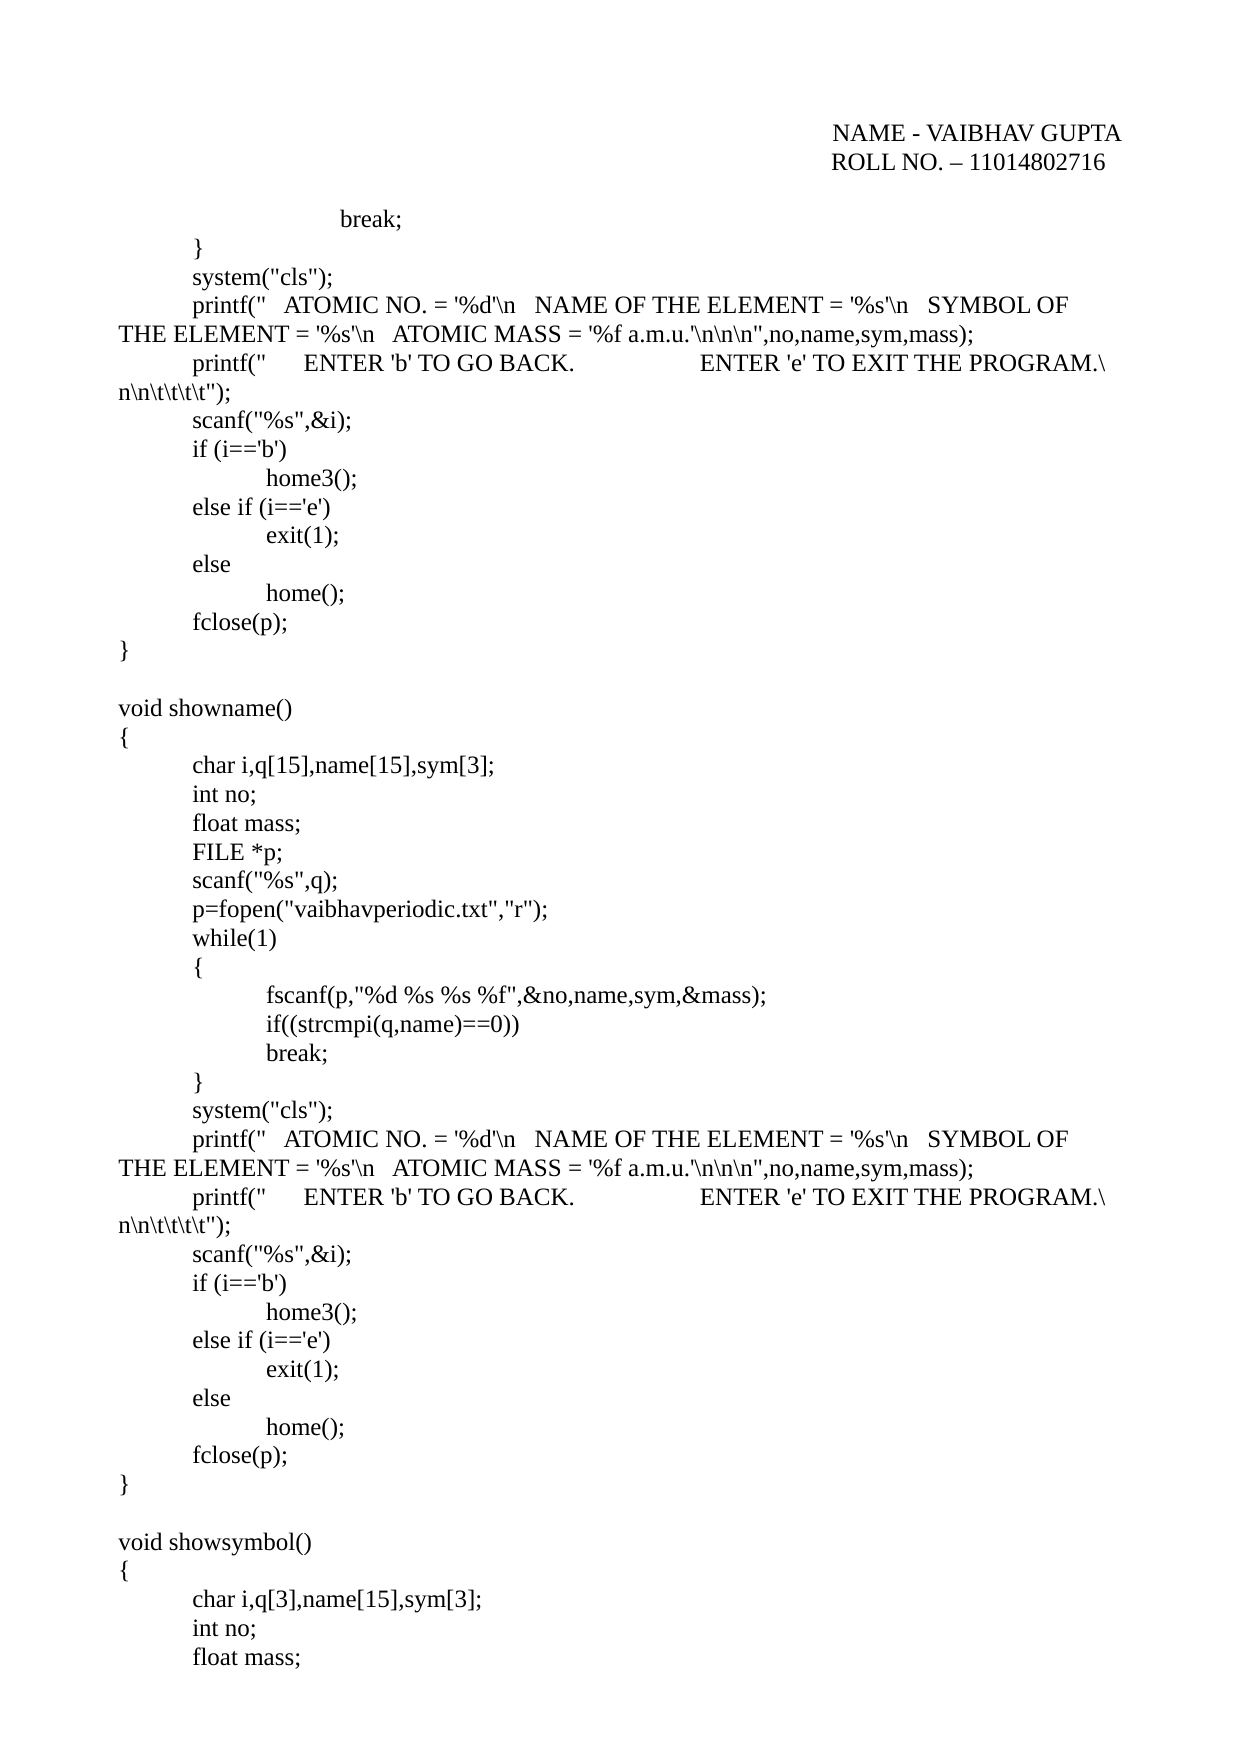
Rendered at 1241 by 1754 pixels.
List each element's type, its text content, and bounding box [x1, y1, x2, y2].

text p=fopen("vaibhavperiodic.txt","r"); [118, 894, 1122, 923]
text scanf("%s",q); [118, 866, 1122, 894]
text { [118, 1556, 1122, 1584]
text home3(); [118, 1297, 1122, 1326]
text else if (i=='e') [118, 1326, 1122, 1354]
text void showname() [118, 693, 1122, 722]
text printf(" ENTER 'b' TO GO BACK. ENTER 'e' TO EXIT THE PROGRAM.\n\n\t\t\t\t"); [118, 348, 1122, 406]
text float mass; [118, 1642, 1122, 1671]
text char i,q[3],name[15],sym[3]; [118, 1584, 1122, 1613]
text else [118, 549, 1122, 578]
text break; [118, 204, 1122, 233]
text home(); [118, 578, 1122, 607]
text fscanf(p,"%d %s %s %f",&no,name,sym,&mass); [118, 981, 1122, 1009]
text system("cls"); [118, 1096, 1122, 1124]
text char i,q[15],name[15],sym[3]; [118, 751, 1122, 779]
text } [118, 1469, 1122, 1498]
text else if (i=='e') [118, 492, 1122, 521]
text exit(1); [118, 521, 1122, 549]
text float mass; [118, 808, 1122, 837]
text break; [118, 1038, 1122, 1067]
text { [118, 952, 1122, 981]
text if (i=='b') [118, 434, 1122, 463]
text home(); [118, 1412, 1122, 1441]
text printf(" ATOMIC NO. = '%d'\n NAME OF THE ELEMENT = '%s'\n SYMBOL OF THE ELEMENT = '%s'\n ATOMIC MASS = '%f a.m.u.'\n\n\n",no,name,sym,mass); [118, 1124, 1122, 1182]
text printf(" ATOMIC NO. = '%d'\n NAME OF THE ELEMENT = '%s'\n SYMBOL OF THE ELEMENT = '%s'\n ATOMIC MASS = '%f a.m.u.'\n\n\n",no,name,sym,mass); [118, 291, 1122, 348]
text if((strcmpi(q,name)==0)) [118, 1009, 1122, 1038]
text } [118, 636, 1122, 664]
text scanf("%s",&i); [118, 406, 1122, 434]
text FILE *p; [118, 837, 1122, 866]
text void showsymbol() [118, 1527, 1122, 1556]
text exit(1); [118, 1354, 1122, 1383]
text fclose(p); [118, 607, 1122, 636]
text } [118, 233, 1122, 262]
text home3(); [118, 463, 1122, 492]
text int no; [118, 779, 1122, 808]
text } [118, 1067, 1122, 1096]
text int no; [118, 1613, 1122, 1642]
text { [118, 722, 1122, 751]
text scanf("%s",&i); [118, 1239, 1122, 1268]
text else [118, 1383, 1122, 1412]
text printf(" ENTER 'b' TO GO BACK. ENTER 'e' TO EXIT THE PROGRAM.\n\n\t\t\t\t"); [118, 1182, 1122, 1239]
text system("cls"); [118, 262, 1122, 291]
text fclose(p); [118, 1441, 1122, 1469]
text while(1) [118, 923, 1122, 952]
text if (i=='b') [118, 1268, 1122, 1297]
